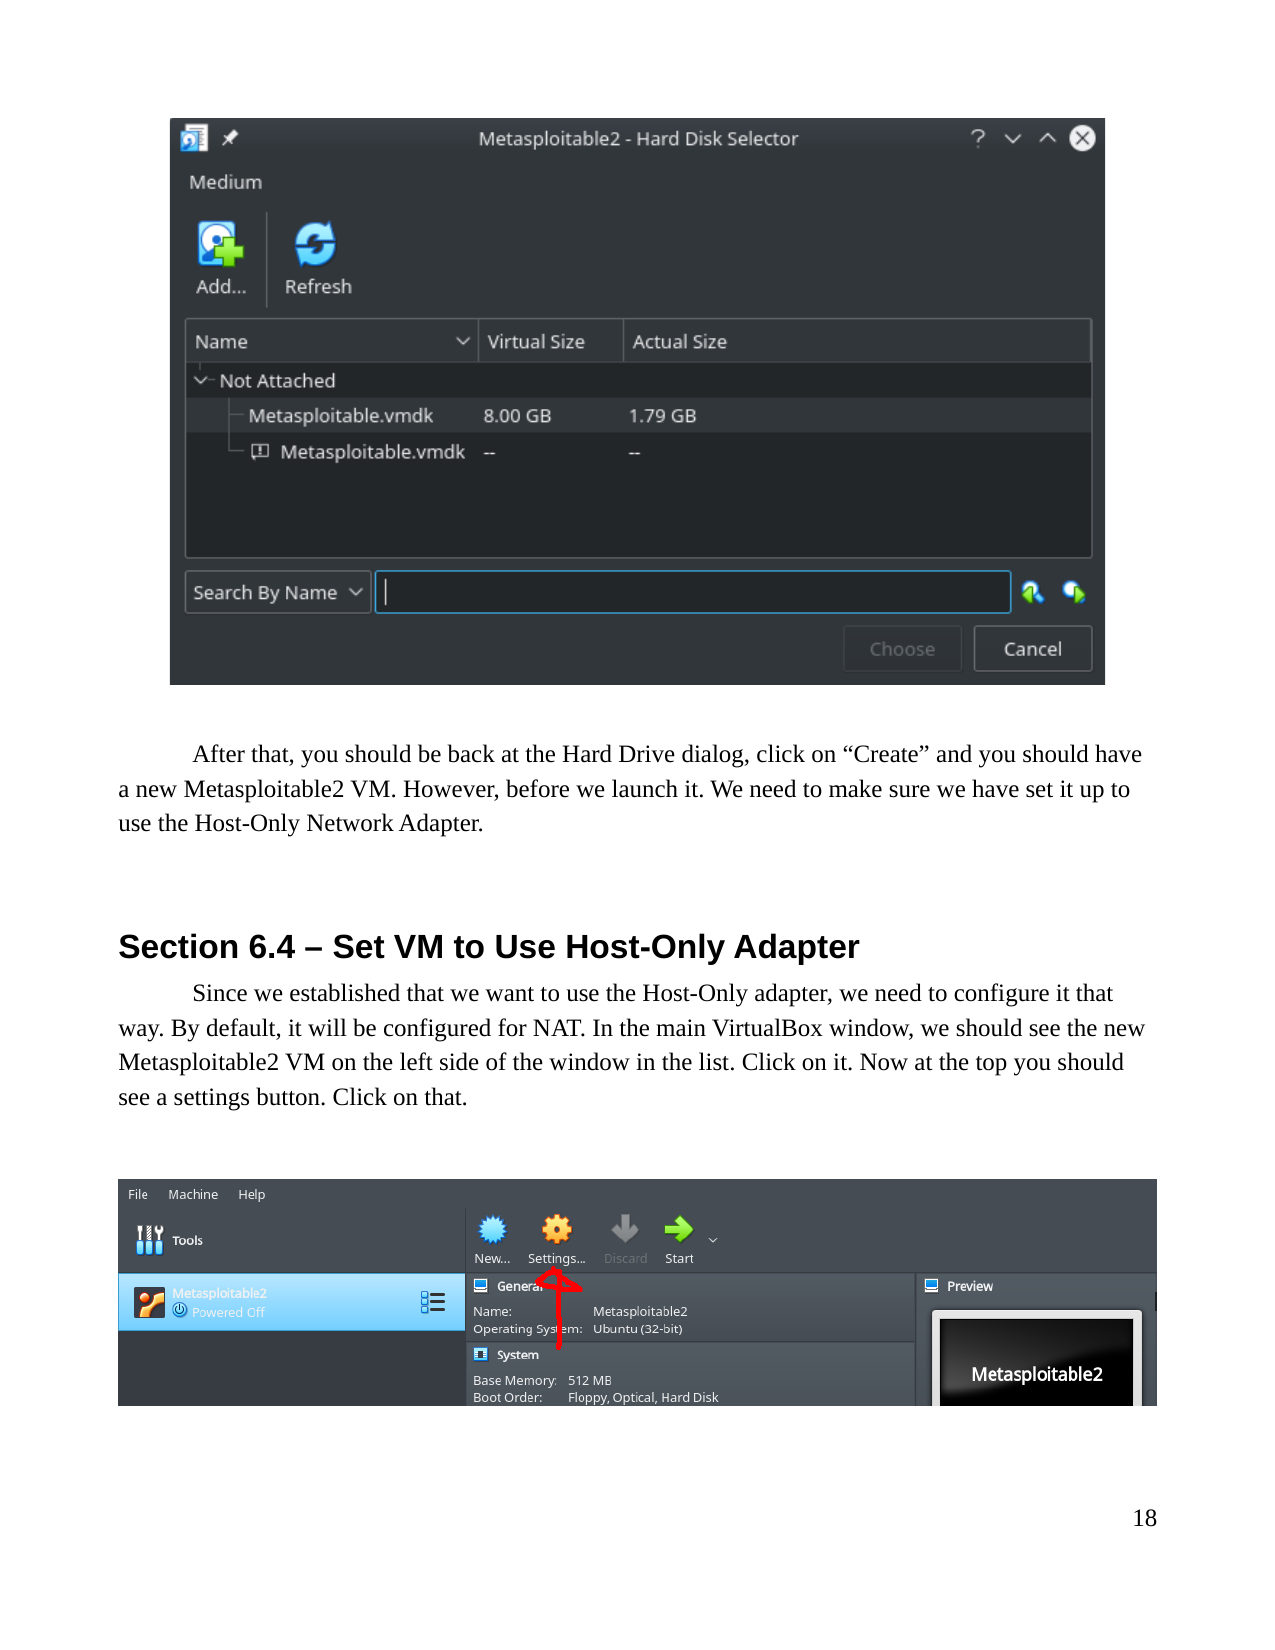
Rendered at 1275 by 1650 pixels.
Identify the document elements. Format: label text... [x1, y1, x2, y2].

text Since we established that we want to use the Host-Only adapter, we need to configure it that way. By default, it will be configured for NAT. In the main VirtualBox window, we should see the new Metasploitable2 VM on the left side of the window in the list. Click on it. Now at the top you should see a settings button. Click on that. [118, 978, 1157, 1110]
picture [169, 118, 1106, 685]
subtitle Section 6.4 – Set VM to Use Host-Only Adapter [118, 927, 1157, 966]
text After that, you should be back at the Hard Drive dialog, click on “Create” and you should have a new Metasploitable2 VM. However, before we launch it. We need to make sure we have set it up to use the Host-Only Network Adapter. [118, 739, 1157, 837]
picture [118, 1179, 1157, 1406]
